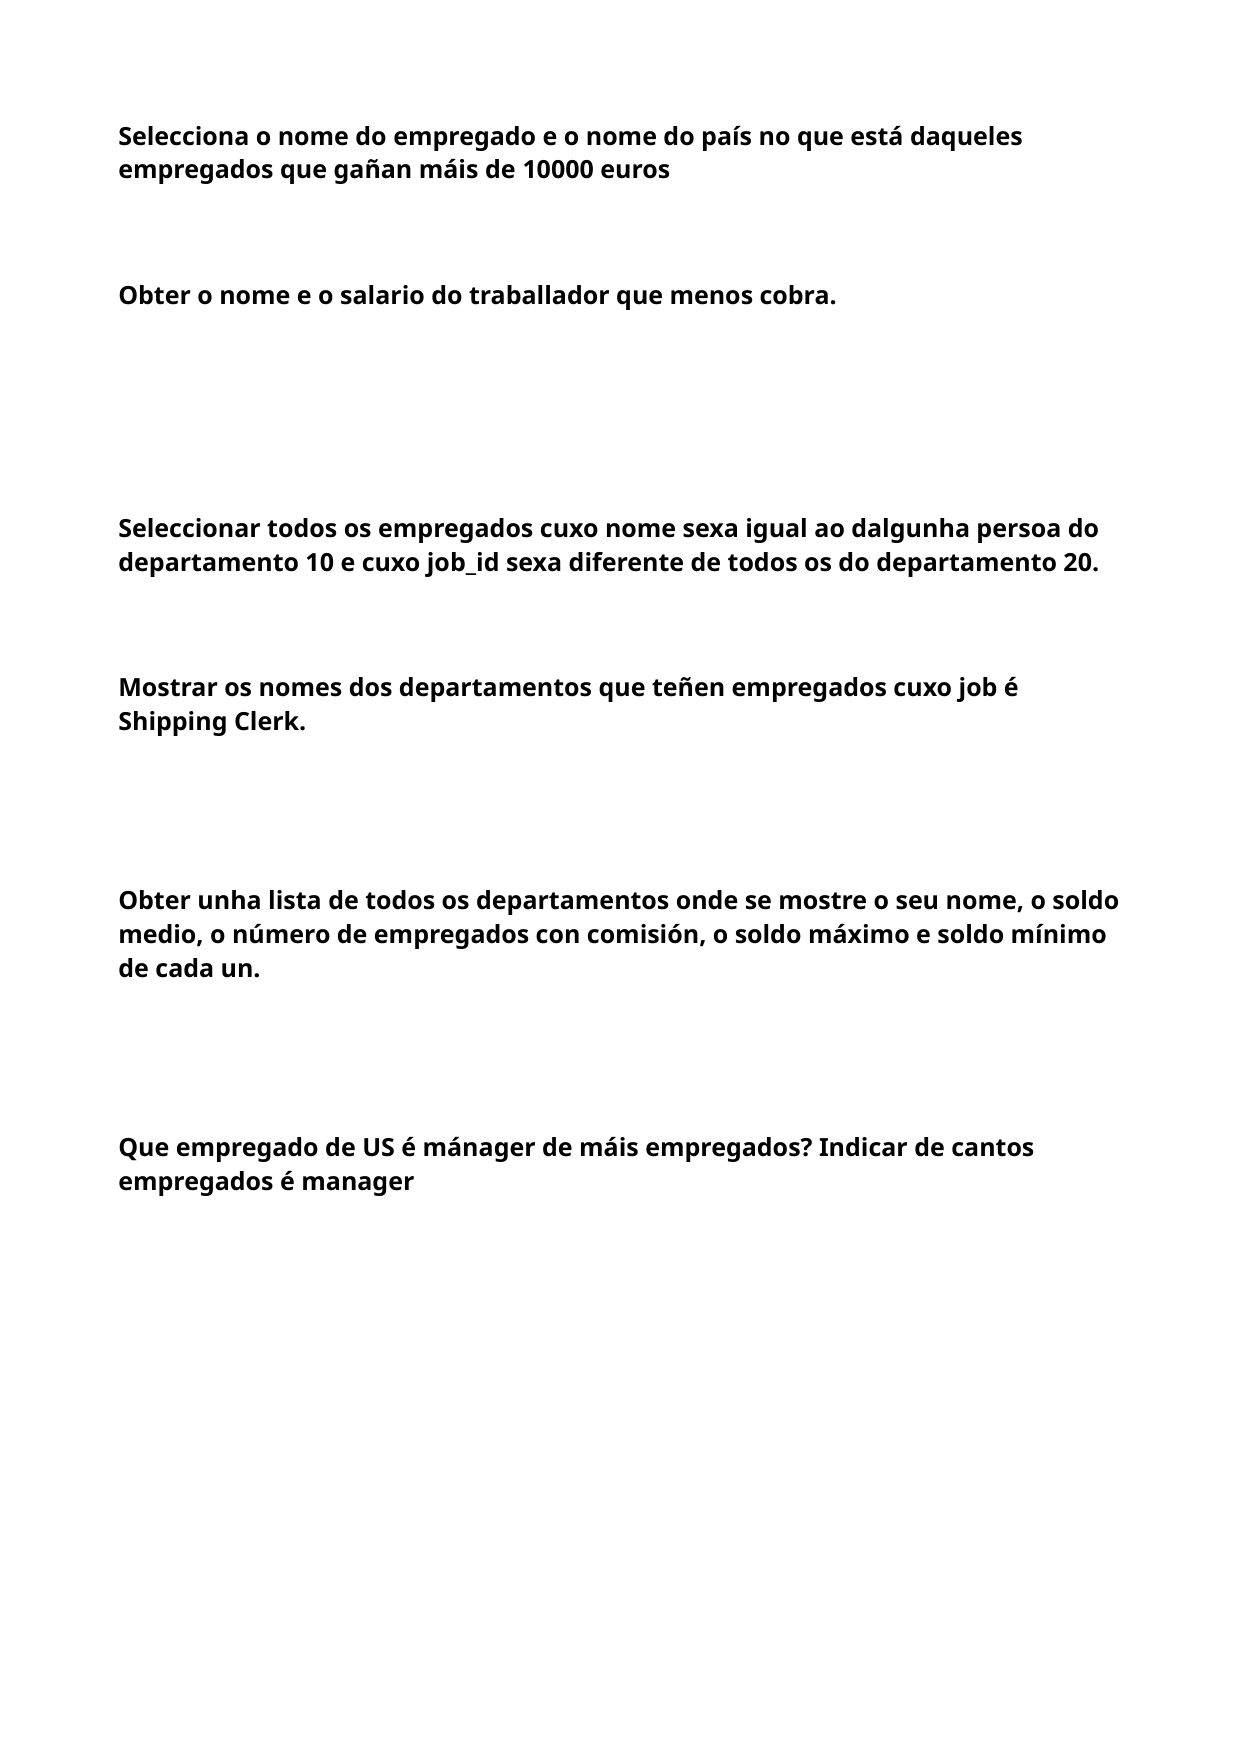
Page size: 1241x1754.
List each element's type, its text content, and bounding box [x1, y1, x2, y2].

subtitle Que empregado de US é mánager de máis empregados? Indicar de cantos empregados é manager [118, 1130, 1122, 1198]
subtitle Obter o nome e o salario do traballador que menos cobra. [118, 277, 1122, 312]
subtitle Selecciona o nome do empregado e o nome do país no que está daqueles empregados que gañan máis de 10000 euros [118, 118, 1122, 186]
subtitle Mostrar os nomes dos departamentos que teñen empregados cuxo job é Shipping Clerk. [118, 670, 1122, 738]
subtitle Obter unha lista de todos os departamentos onde se mostre o seu nome, o soldo medio, o número de empregados con comisión, o soldo máximo e soldo mínimo de cada un. [118, 883, 1122, 985]
subtitle Seleccionar todos os empregados cuxo nome sexa igual ao dalgunha persoa do departamento 10 e cuxo job_id sexa diferente de todos os do departamento 20. [118, 510, 1122, 578]
